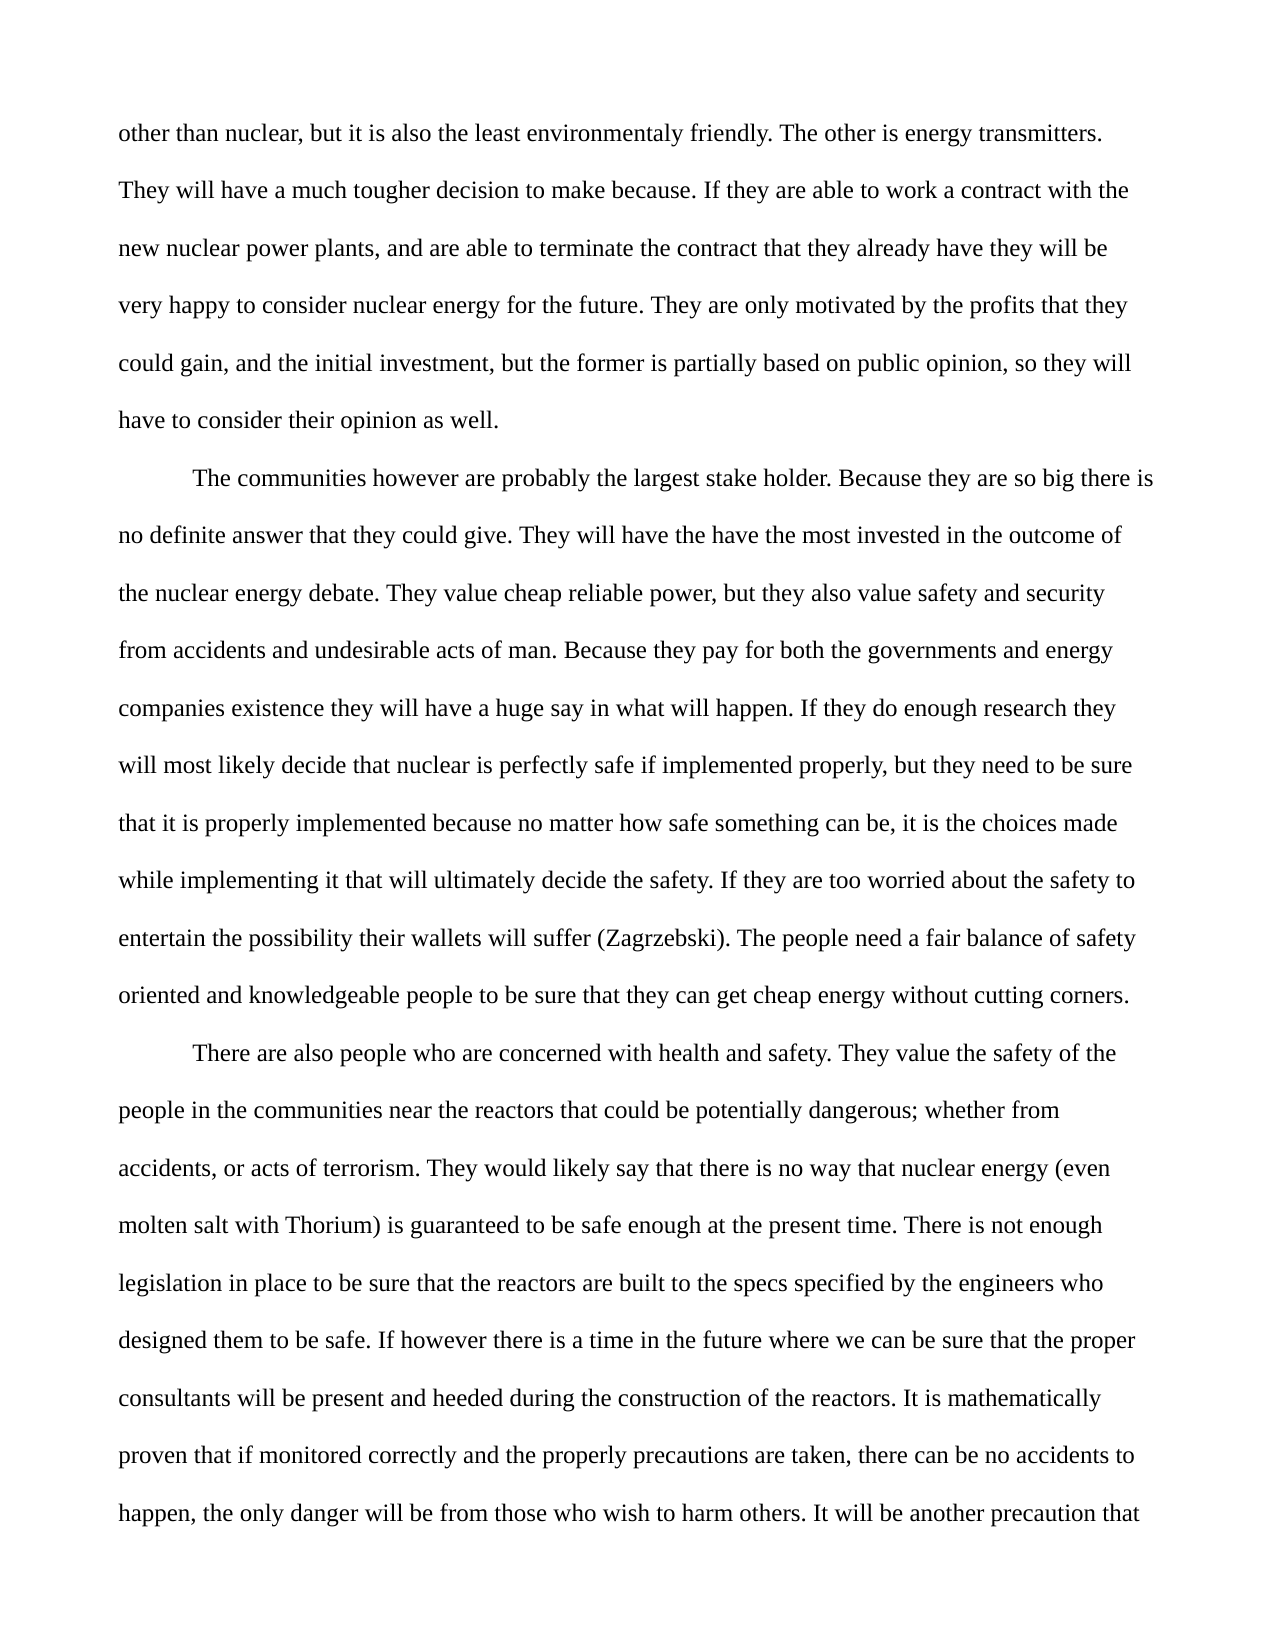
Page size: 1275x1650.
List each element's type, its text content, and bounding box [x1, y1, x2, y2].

text The communities however are probably the largest stake holder. Because they are so big there is no definite answer that they could give. They will have the have the most invested in the outcome of the nuclear energy debate. They value cheap reliable power, but they also value safety and security from accidents and undesirable acts of man. Because they pay for both the governments and energy companies existence they will have a huge say in what will happen. If they do enough research they will most likely decide that nuclear is perfectly safe if implemented properly, but they need to be sure that it is properly implemented because no matter how safe something can be, it is the choices made while implementing it that will ultimately decide the safety. If they are too worried about the safety to entertain the possibility their wallets will suffer (Zagrzebski). The people need a fair balance of safety oriented and knowledgeable people to be sure that they can get cheap energy without cutting corners. [118, 463, 1157, 1009]
text There are also people who are concerned with health and safety. They value the safety of the people in the communities near the reactors that could be potentially dangerous; whether from accidents, or acts of terrorism. They would likely say that there is no way that nuclear energy (even molten salt with Thorium) is guaranteed to be safe enough at the present time. There is not enough legislation in place to be sure that the reactors are built to the specs specified by the engineers who designed them to be safe. If however there is a time in the future where we can be sure that the proper consultants will be present and heeded during the construction of the reactors. It is mathematically proven that if monitored correctly and the properly precautions are taken, there can be no accidents to happen, the only danger will be from those who wish to harm others. It will be another precaution that [118, 1038, 1157, 1527]
text other than nuclear, but it is also the least environmentaly friendly. The other is energy transmitters. They will have a much tougher decision to make because. If they are able to work a contract with the new nuclear power plants, and are able to terminate the contract that they already have they will be very happy to consider nuclear energy for the future. They are only motivated by the profits that they could gain, and the initial investment, but the former is partially based on public opinion, so they will have to consider their opinion as well. [118, 118, 1157, 434]
